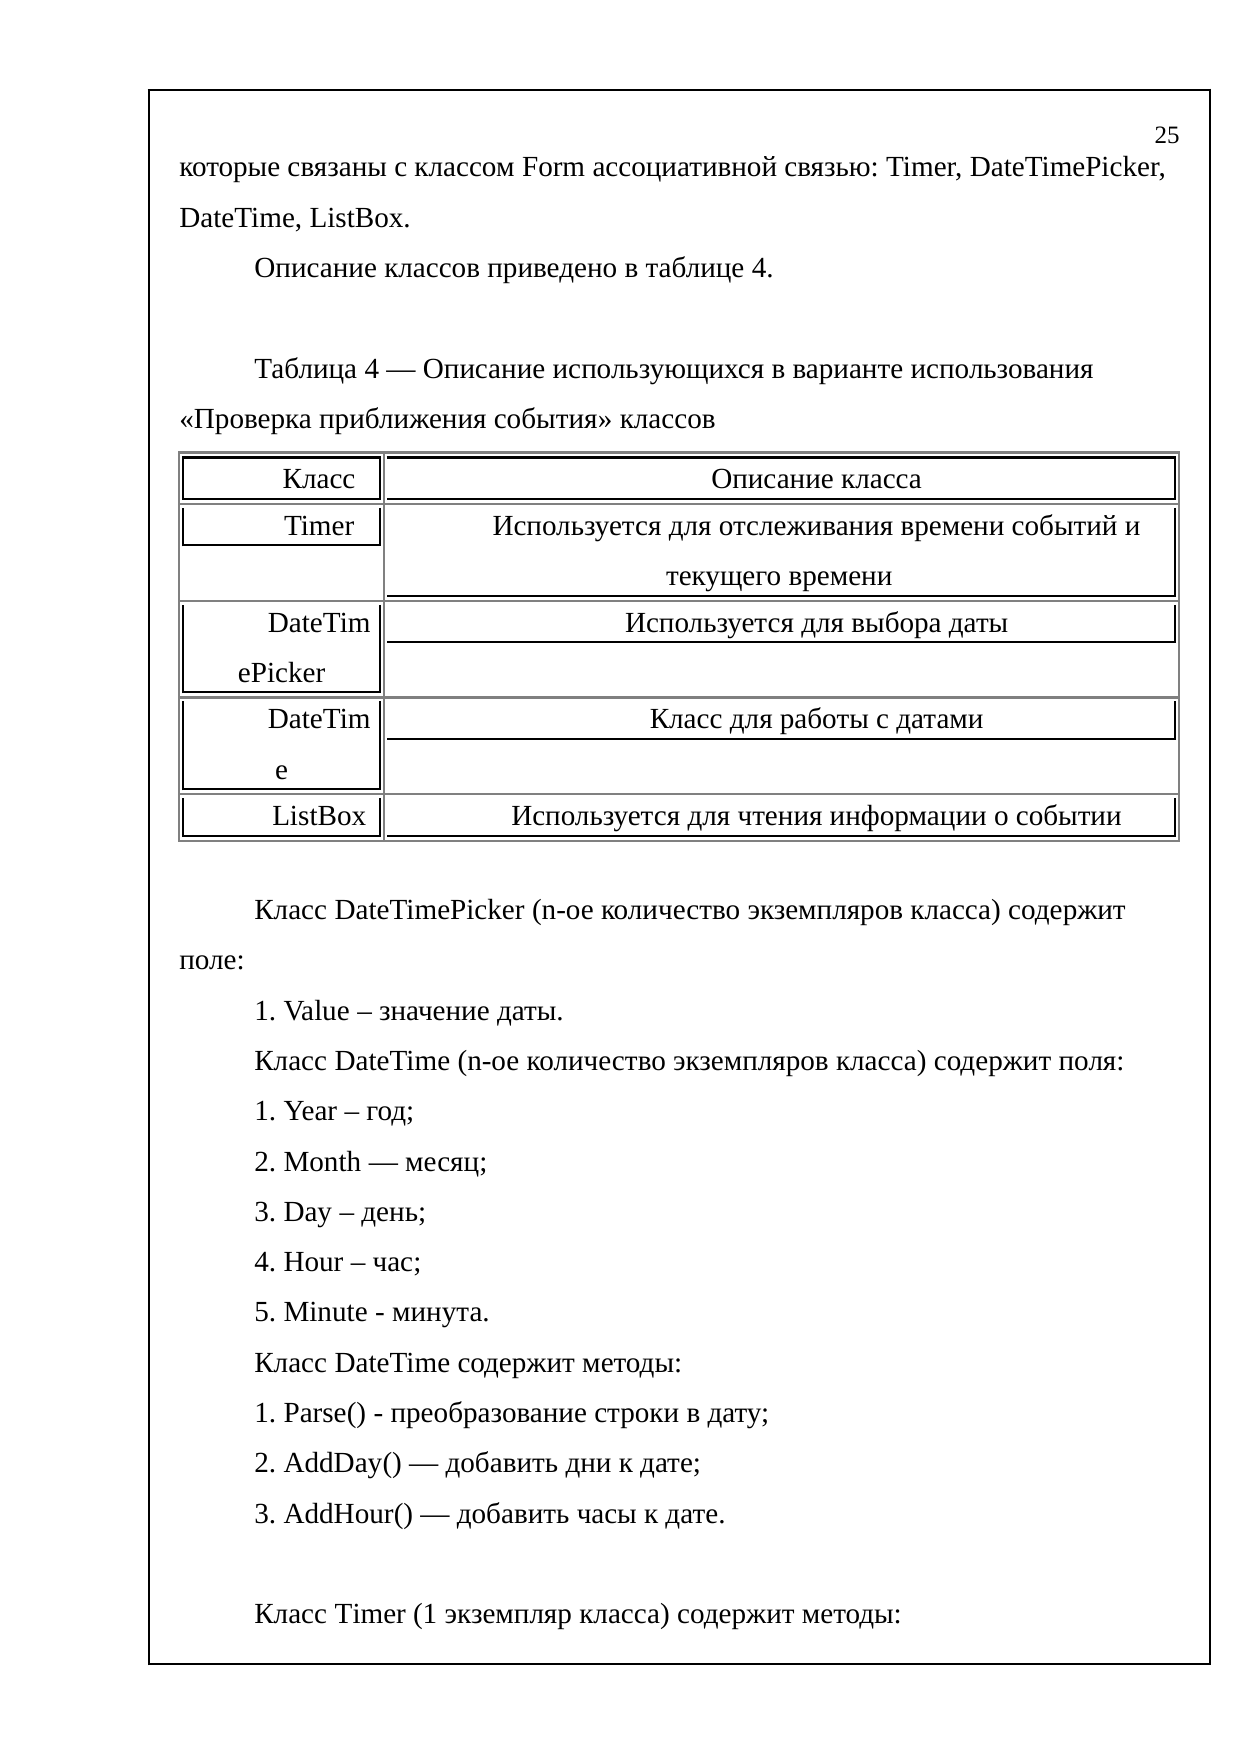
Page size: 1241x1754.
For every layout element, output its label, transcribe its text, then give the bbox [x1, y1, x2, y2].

text Класс Timer (1 экземпляр класса) содержит методы: [179, 1596, 1179, 1630]
text Класс DateTime (n-ое количество экземпляров класса) содержит поля: [179, 1043, 1179, 1077]
table_header Описание класса [385, 454, 1178, 503]
text Класс DateTime содержит методы: [179, 1345, 1179, 1378]
text 1. Year – год; [179, 1093, 1179, 1127]
text 3. AddHour() — добавить часы к дате. [179, 1496, 1179, 1529]
table_cell Timer [180, 505, 383, 600]
text 5. Minute - минута. [179, 1294, 1179, 1328]
table_header Класс [180, 454, 383, 503]
text 1. Parse() - преобразование строки в дату; [179, 1395, 1179, 1429]
text 2. Month — месяц; [179, 1144, 1179, 1177]
text Таблица 4 — Описание использующихся в варианте использования «Проверка приближения события» классов [179, 351, 1179, 435]
text Описание классов приведено в таблице 4. [179, 250, 1179, 284]
table_cell ListBox [180, 795, 383, 840]
text Класс DateTimePicker (n-ое количество экземпляров класса) содержит поле: [179, 892, 1179, 976]
table_cell Используется для чтения информации о событии [385, 795, 1178, 840]
table_cell DateTimePicker [180, 602, 383, 696]
table_cell Класс для работы с датами [385, 699, 1178, 793]
text 3. Day – день; [179, 1194, 1179, 1227]
table_cell DateTime [180, 699, 383, 793]
table_cell Используется для выбора даты [385, 602, 1178, 696]
text которые связаны с классом Form ассоциативной связью: Timer, DateTimePicker, DateTime, ListBox. [179, 149, 1179, 233]
text 4. Hour – час; [179, 1244, 1179, 1278]
text 1. Value – значение даты. [179, 993, 1179, 1026]
table_cell Используется для отслеживания времени событий и текущего времени [385, 505, 1178, 600]
text 2. AddDay() — добавить дни к дате; [179, 1446, 1179, 1479]
